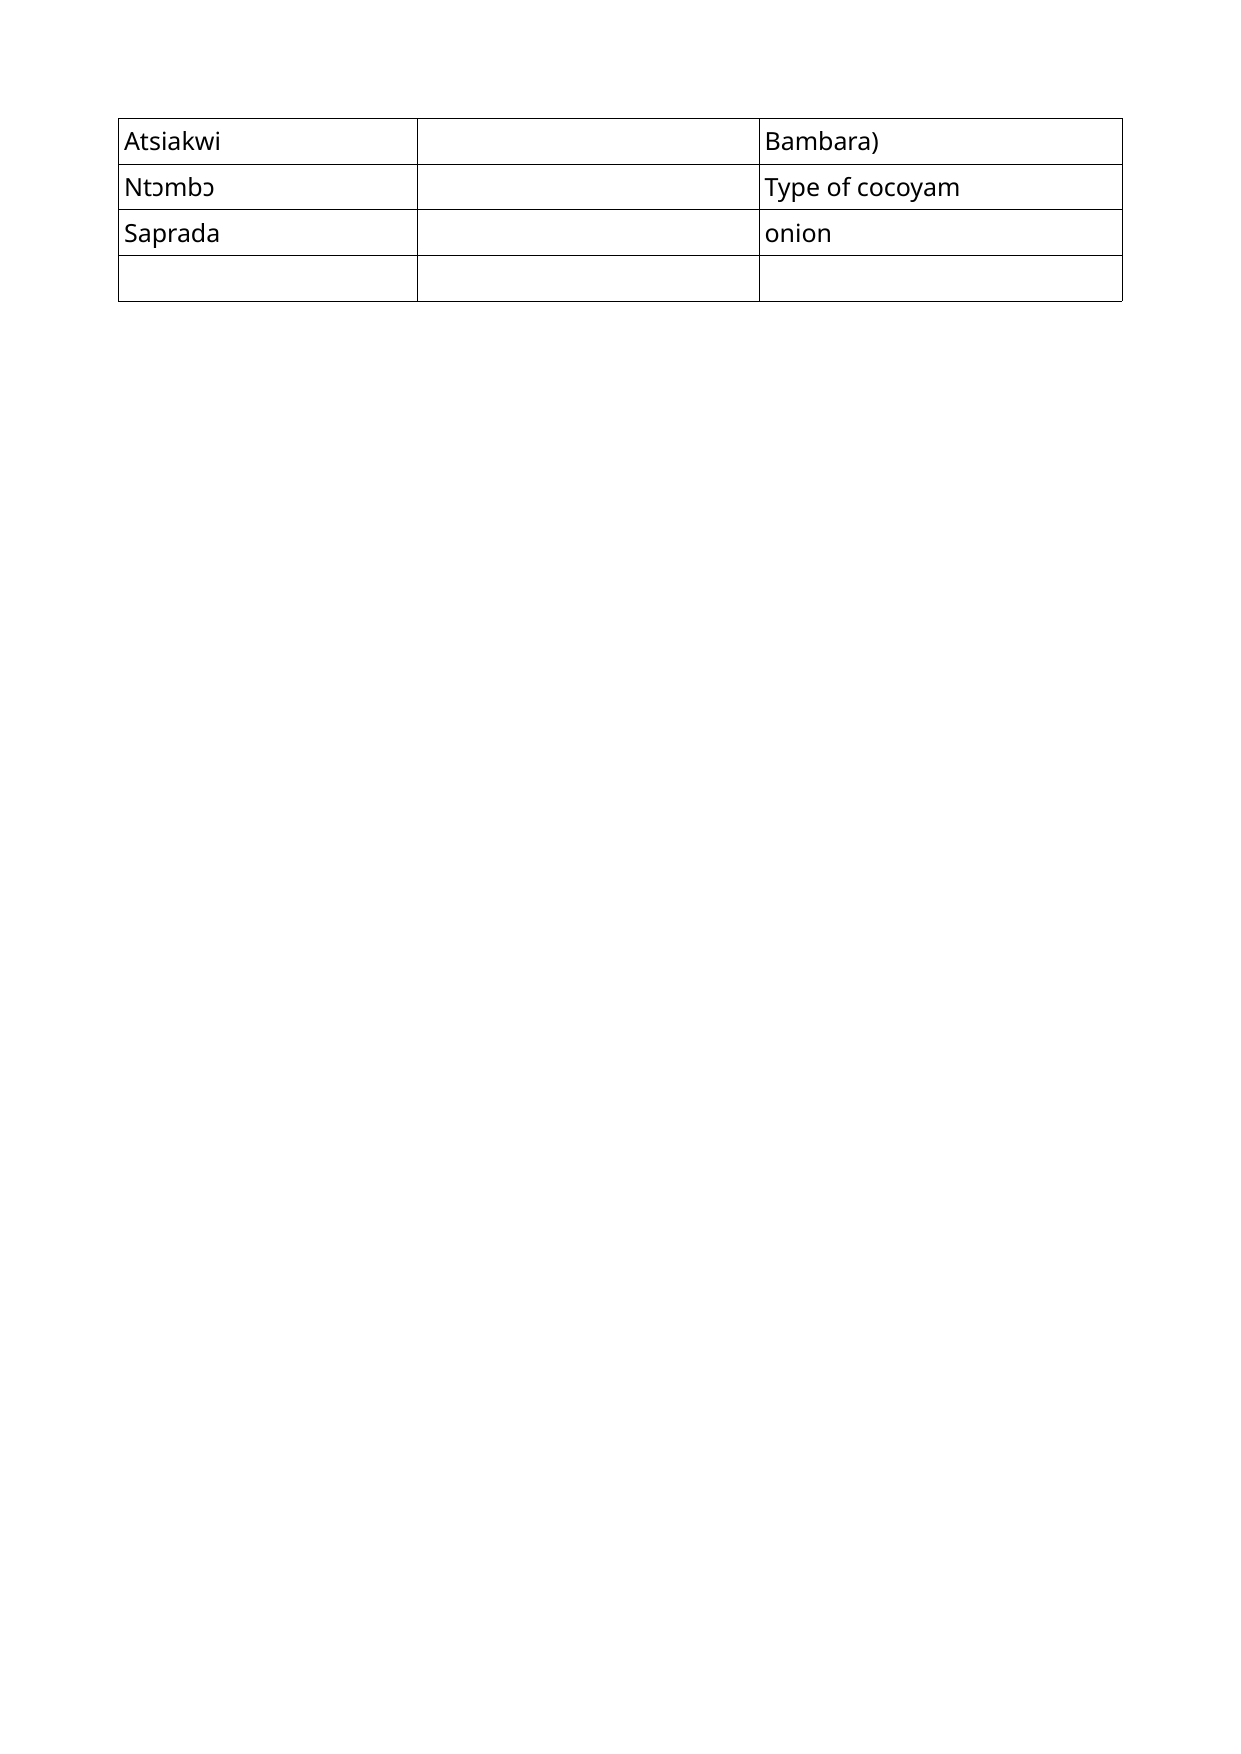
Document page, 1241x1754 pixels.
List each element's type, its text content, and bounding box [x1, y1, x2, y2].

table_cell Saprada [119, 210, 417, 255]
table_cell [418, 119, 759, 164]
table_cell [418, 210, 759, 255]
table_cell Atsiakwi [119, 119, 417, 164]
table_cell Bambara) [760, 119, 1122, 164]
table_cell [760, 256, 1122, 301]
table_cell [119, 256, 417, 301]
table_cell Ntɔmbɔ [119, 165, 417, 209]
table_cell onion [760, 210, 1122, 255]
table_cell [418, 256, 759, 301]
table_cell Type of cocoyam [760, 165, 1122, 209]
table_cell [418, 165, 759, 209]
